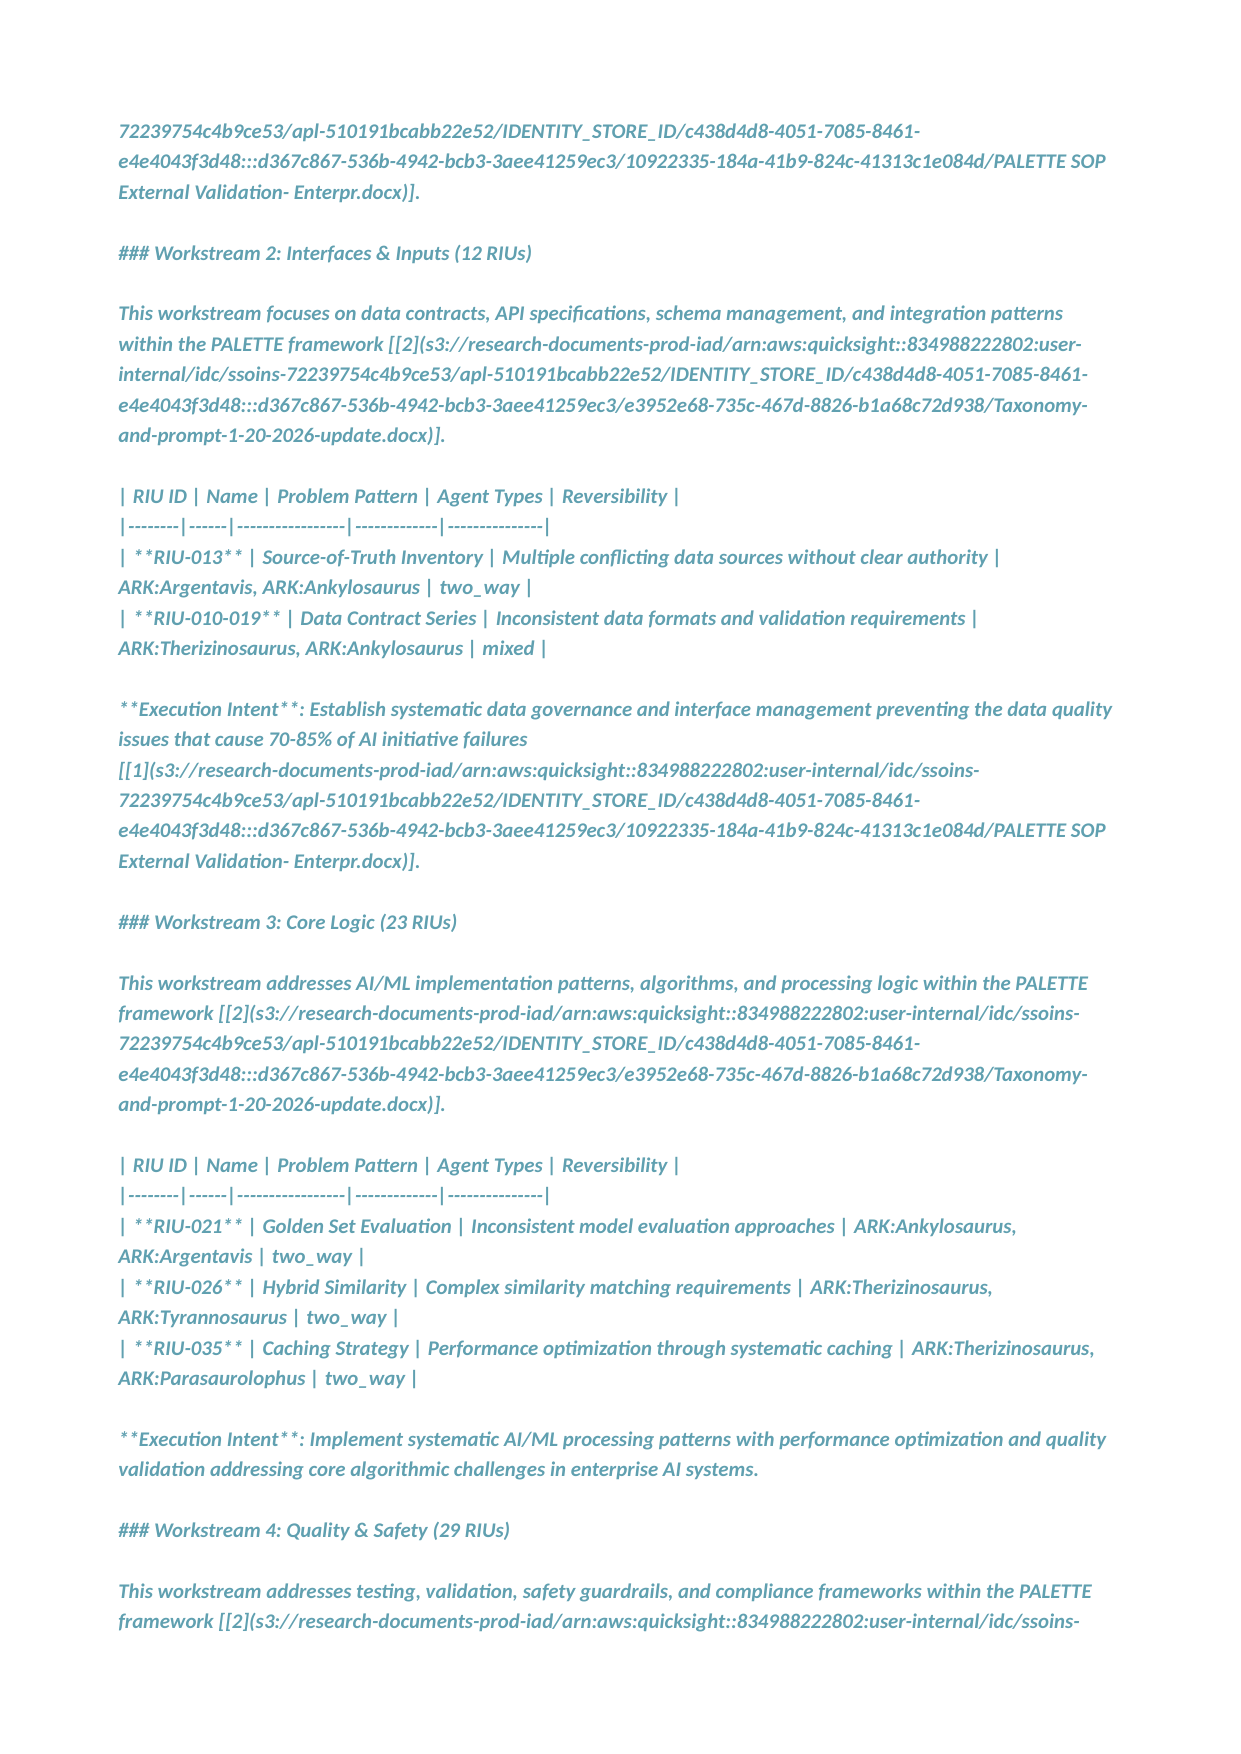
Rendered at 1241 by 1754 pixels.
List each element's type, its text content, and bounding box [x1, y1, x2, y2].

text 72239754c4b9ce53/apl-510191bcabb22e52/IDENTITY_STORE_ID/c438d4d8-4051-7085-8461-e4e4043f3d48:::d367c867-536b-4942-bcb3-3aee41259ec3/10922335-184a-41b9-824c-41313c1e084d/PALETTE SOP External Validation- Enterpr.docx)]. ### Workstream 2: Interfaces & Inputs (12 RIUs) This workstream focuses on data contracts, API specifications, schema management, and integration patterns within the PALETTE framework [[2](s3://research-documents-prod-iad/arn:aws:quicksight::834988222802:user-internal/idc/ssoins-72239754c4b9ce53/apl-510191bcabb22e52/IDENTITY_STORE_ID/c438d4d8-4051-7085-8461-e4e4043f3d48:::d367c867-536b-4942-bcb3-3aee41259ec3/e3952e68-735c-467d-8826-b1a68c72d938/Taxonomy-and-prompt-1-20-2026-update.docx)]. | RIU ID | Name | Problem Pattern | Agent Types | Reversibility | |--------|------|-----------------|-------------|---------------| | **RIU-013** | Source-of-Truth Inventory | Multiple conflicting data sources without clear authority | ARK:Argentavis, ARK:Ankylosaurus | two_way | | **RIU-010-019** | Data Contract Series | Inconsistent data formats and validation requirements | ARK:Therizinosaurus, ARK:Ankylosaurus | mixed | **Execution Intent**: Establish systematic data governance and interface management preventing the data quality issues that cause 70-85% of AI initiative failures [[1](s3://research-documents-prod-iad/arn:aws:quicksight::834988222802:user-internal/idc/ssoins-72239754c4b9ce53/apl-510191bcabb22e52/IDENTITY_STORE_ID/c438d4d8-4051-7085-8461-e4e4043f3d48:::d367c867-536b-4942-bcb3-3aee41259ec3/10922335-184a-41b9-824c-41313c1e084d/PALETTE SOP External Validation- Enterpr.docx)]. ### Workstream 3: Core Logic (23 RIUs) This workstream addresses AI/ML implementation patterns, algorithms, and processing logic within the PALETTE framework [[2](s3://research-documents-prod-iad/arn:aws:quicksight::834988222802:user-internal/idc/ssoins-72239754c4b9ce53/apl-510191bcabb22e52/IDENTITY_STORE_ID/c438d4d8-4051-7085-8461-e4e4043f3d48:::d367c867-536b-4942-bcb3-3aee41259ec3/e3952e68-735c-467d-8826-b1a68c72d938/Taxonomy-and-prompt-1-20-2026-update.docx)]. | RIU ID | Name | Problem Pattern | Agent Types | Reversibility | |--------|------|-----------------|-------------|---------------| | **RIU-021** | Golden Set Evaluation | Inconsistent model evaluation approaches | ARK:Ankylosaurus, ARK:Argentavis | two_way | | **RIU-026** | Hybrid Similarity | Complex similarity matching requirements | ARK:Therizinosaurus, ARK:Tyrannosaurus | two_way | | **RIU-035** | Caching Strategy | Performance optimization through systematic caching | ARK:Therizinosaurus, ARK:Parasaurolophus | two_way | **Execution Intent**: Implement systematic AI/ML processing patterns with performance optimization and quality validation addressing core algorithmic challenges in enterprise AI systems. ### Workstream 4: Quality & Safety (29 RIUs) This workstream addresses testing, validation, safety guardrails, and compliance frameworks within the PALETTE framework [[2](s3://research-documents-prod-iad/arn:aws:quicksight::834988222802:user-internal/idc/ssoins- [118, 118, 1122, 1634]
